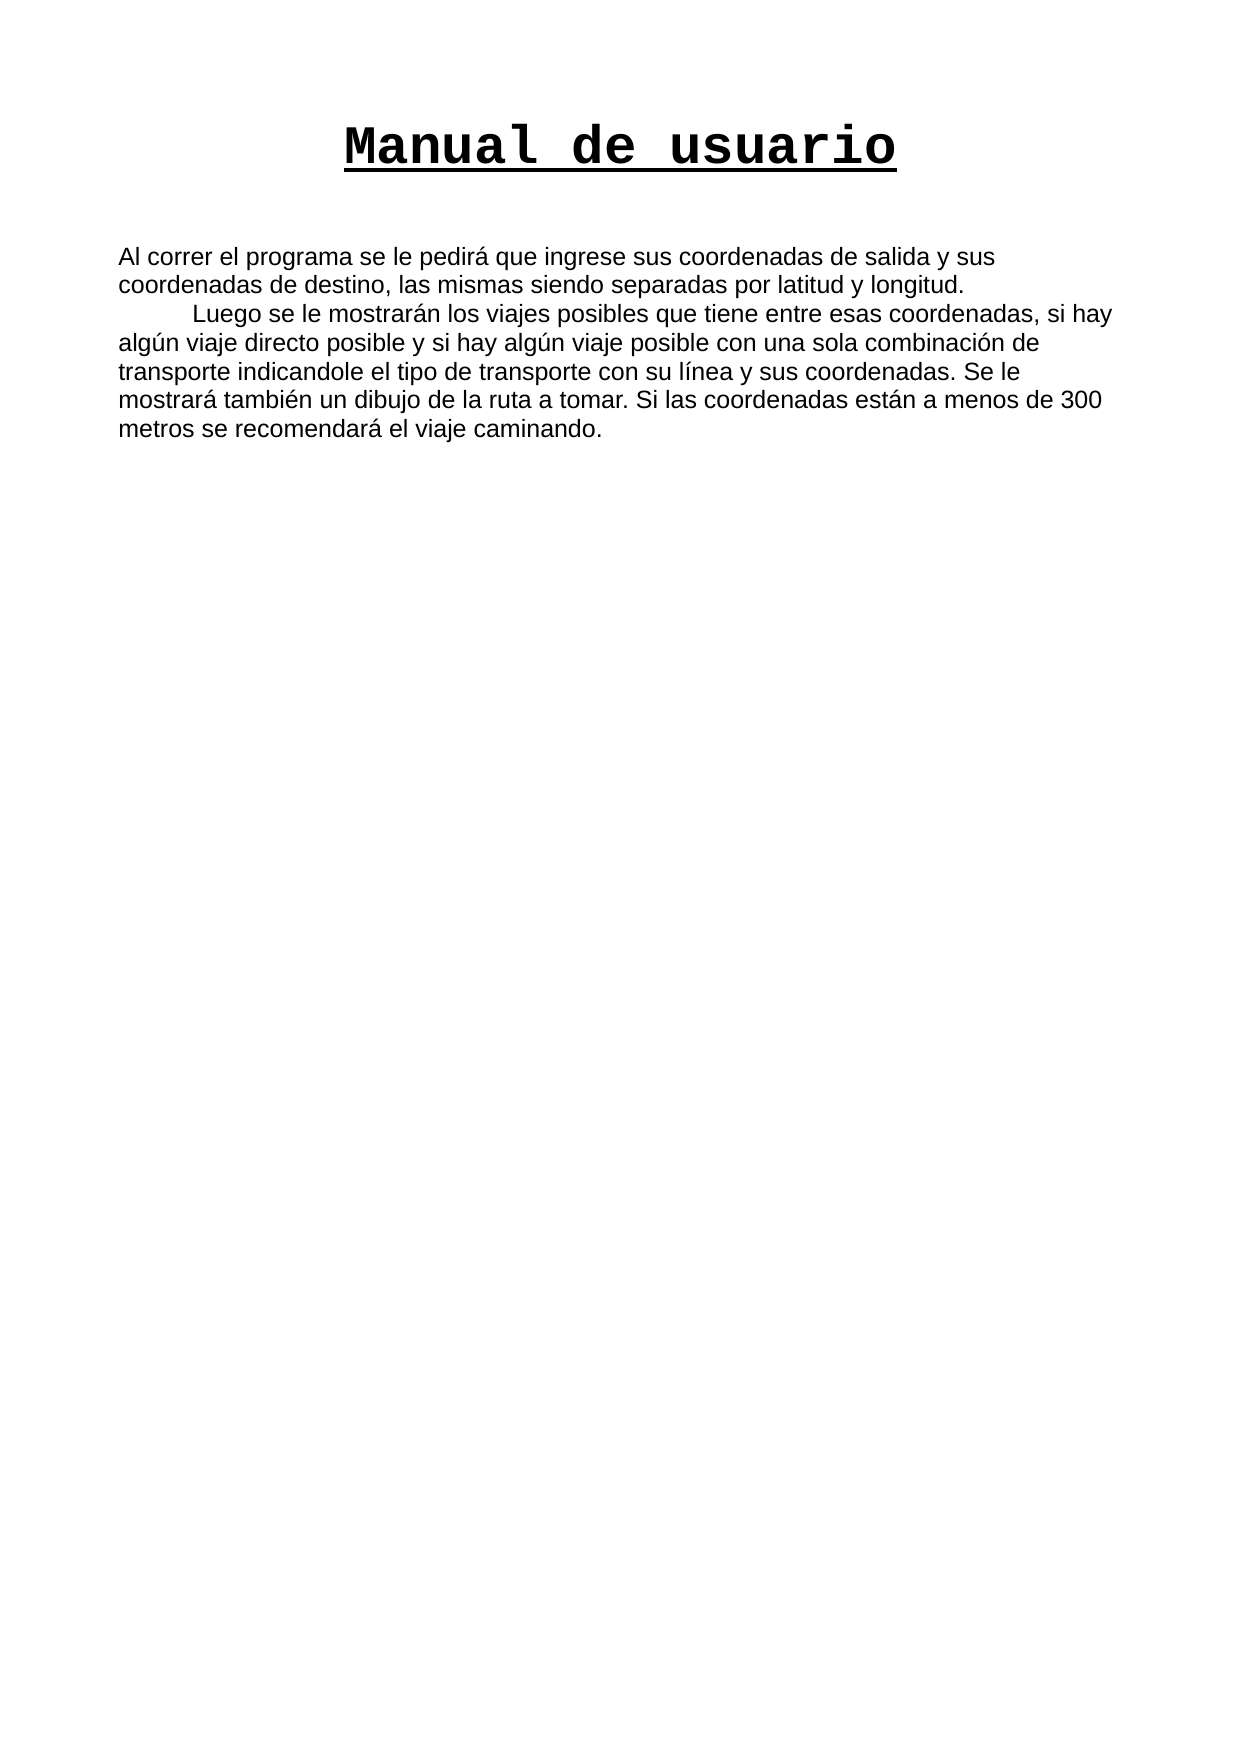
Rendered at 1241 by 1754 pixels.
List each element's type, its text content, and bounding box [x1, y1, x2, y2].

text Manual de usuario [118, 118, 1122, 179]
text Al correr el programa se le pedirá que ingrese sus coordenadas de salida y sus coordenadas de destino, las mismas siendo separadas por latitud y longitud. [118, 242, 1122, 299]
text Luego se le mostrarán los viajes posibles que tiene entre esas coordenadas, si hay algún viaje directo posible y si hay algún viaje posible con una sola combinación de transporte indicandole el tipo de transporte con su línea y sus coordenadas. Se le mostrará también un dibujo de la ruta a tomar. Si las coordenadas están a menos de 300 metros se recomendará el viaje caminando. [118, 299, 1122, 443]
